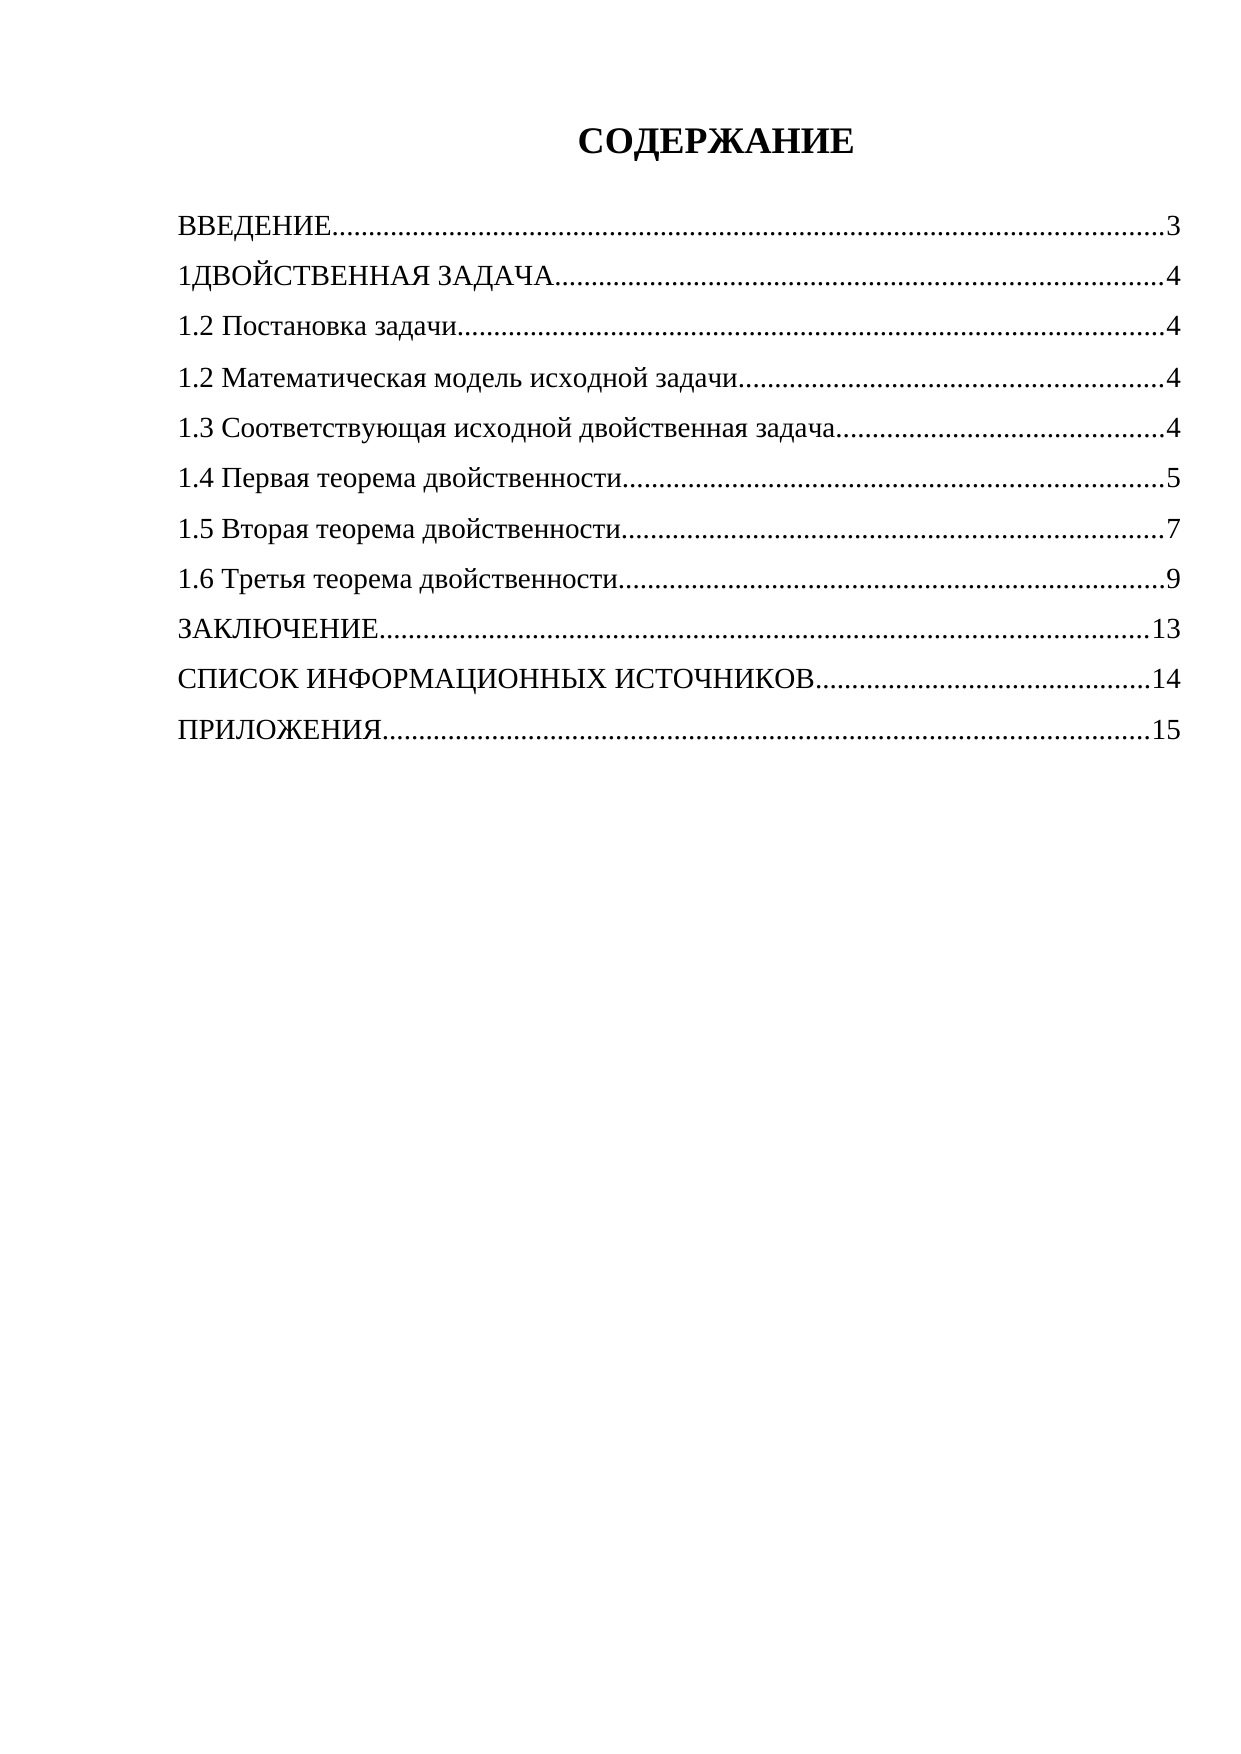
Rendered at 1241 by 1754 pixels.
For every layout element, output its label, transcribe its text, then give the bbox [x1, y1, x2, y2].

text 1ДВОЙСТВЕННАЯ ЗАДАЧА 4 [177, 258, 1181, 292]
text ВВЕДЕНИЕ 3 [177, 208, 1181, 241]
text 1.4 Первая теорема двойственности 5 [177, 460, 1181, 494]
text 1.2 Математическая модель исходной задачи 4 [177, 360, 1181, 393]
text 1.5 Вторая теорема двойственности 7 [177, 511, 1181, 544]
text СПИСОК ИНФОРМАЦИОННЫХ ИСТОЧНИКОВ 14 [177, 662, 1181, 695]
subtitle СОДЕРЖАНИЕ [177, 118, 1181, 161]
text 1.2 Постановка задачи 4 [177, 308, 1181, 342]
text ПРИЛОЖЕНИЯ 15 [177, 712, 1181, 746]
text 1.6 Третья теорема двойственности 9 [177, 561, 1181, 594]
text 1.3 Соответствующая исходной двойственная задача 4 [177, 410, 1181, 444]
text ЗАКЛЮЧЕНИЕ 13 [177, 611, 1181, 645]
